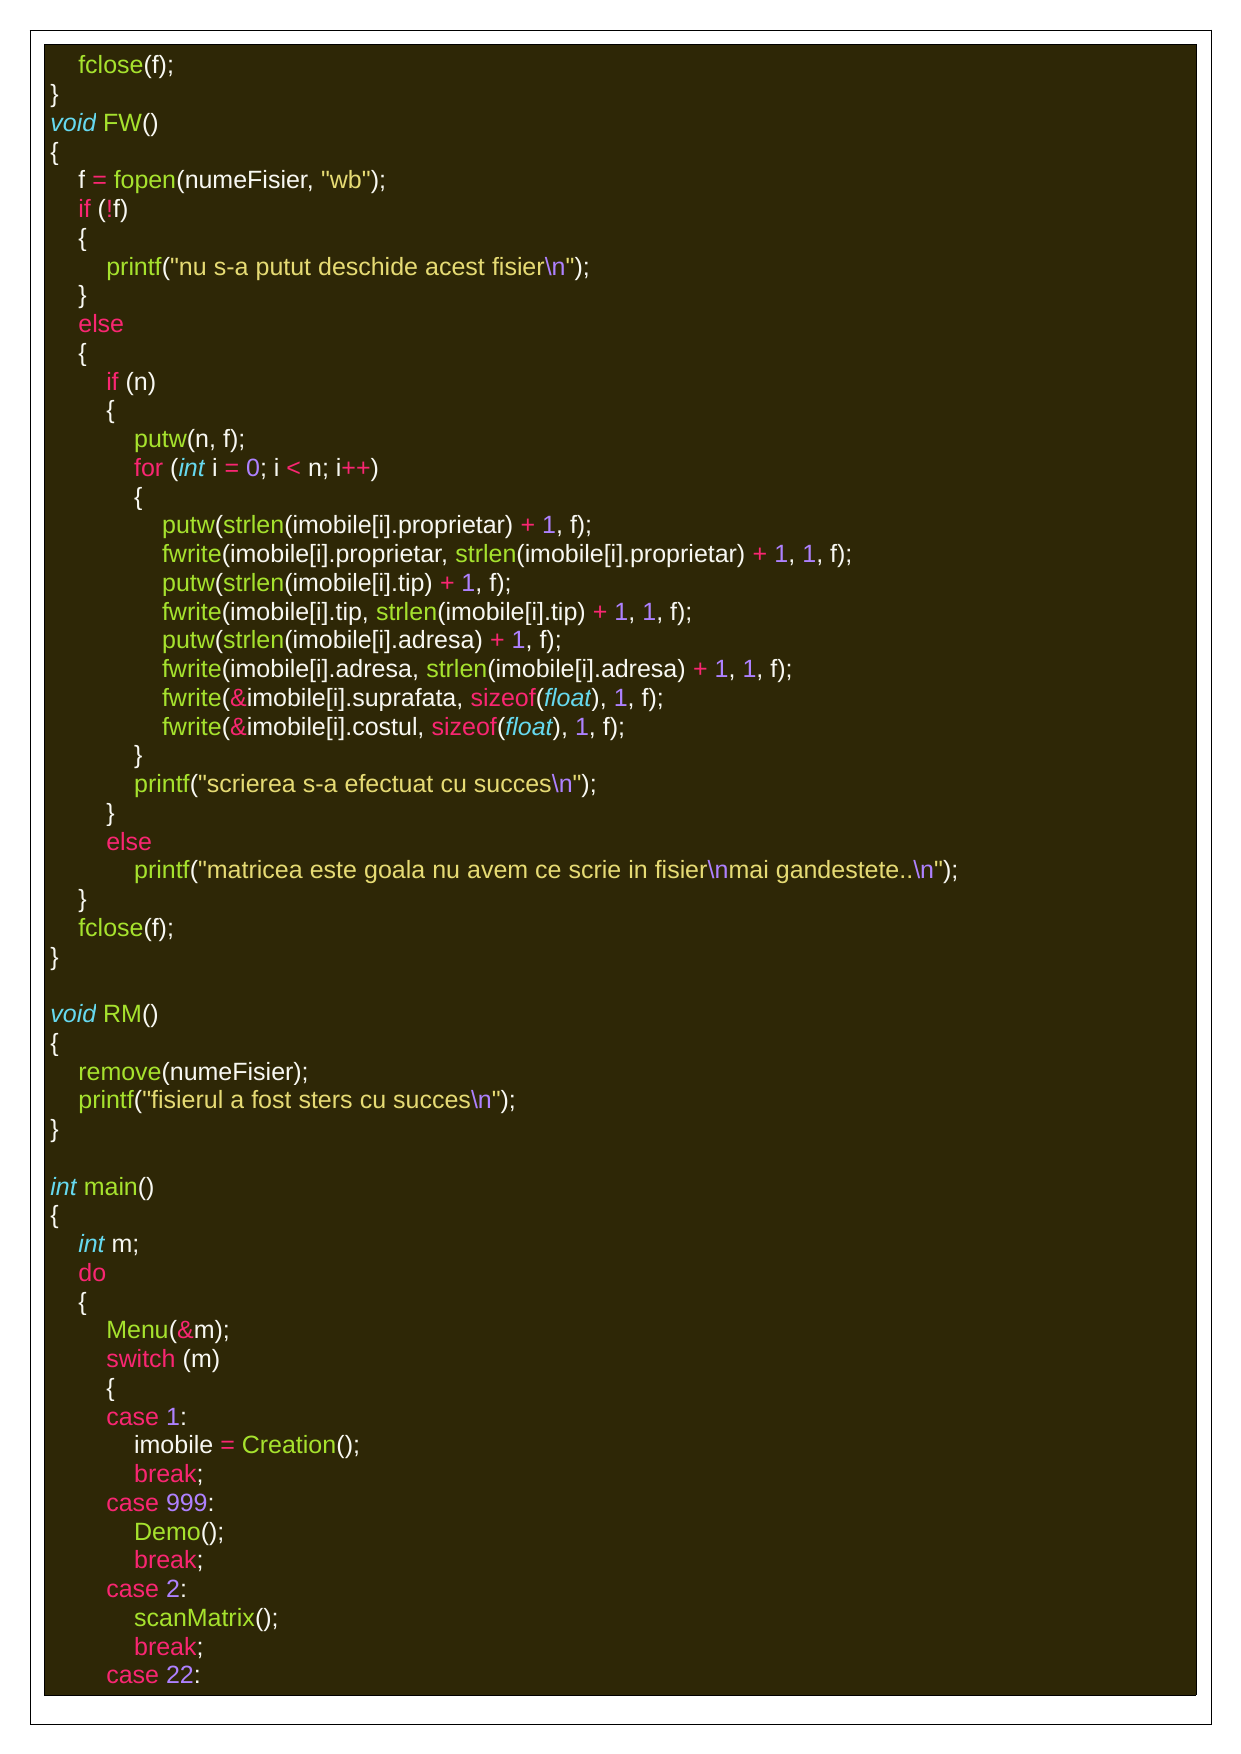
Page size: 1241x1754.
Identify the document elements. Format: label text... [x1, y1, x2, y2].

table_header fclose(f); } void FW() { f = fopen(numeFisier, "wb"); if (!f) { printf("nu s-a putut deschide acest fisier\n"); } else { if (n) { putw(n, f); for (int i = 0; i < n; i++) { putw(strlen(imobile[i].proprietar) + 1, f); fwrite(imobile[i].proprietar, strlen(imobile[i].proprietar) + 1, 1, f); putw(strlen(imobile[i].tip) + 1, f); fwrite(imobile[i].tip, strlen(imobile[i].tip) + 1, 1, f); putw(strlen(imobile[i].adresa) + 1, f); fwrite(imobile[i].adresa, strlen(imobile[i].adresa) + 1, 1, f); fwrite(&imobile[i].suprafata, sizeof(float), 1, f); fwrite(&imobile[i].costul, sizeof(float), 1, f); } printf("scrierea s-a efectuat cu succes\n"); } else printf("matricea este goala nu avem ce scrie in fisier\nmai gandestete..\n"); } fclose(f); } void RM() { remove(numeFisier); printf("fisierul a fost sters cu succes\n"); } int main() { int m; do { Menu(&m); switch (m) { case 1: imobile = Creation(); break; case 999: Demo(); break; case 2: scanMatrix(); break; case 22: [45, 45, 1196, 1695]
